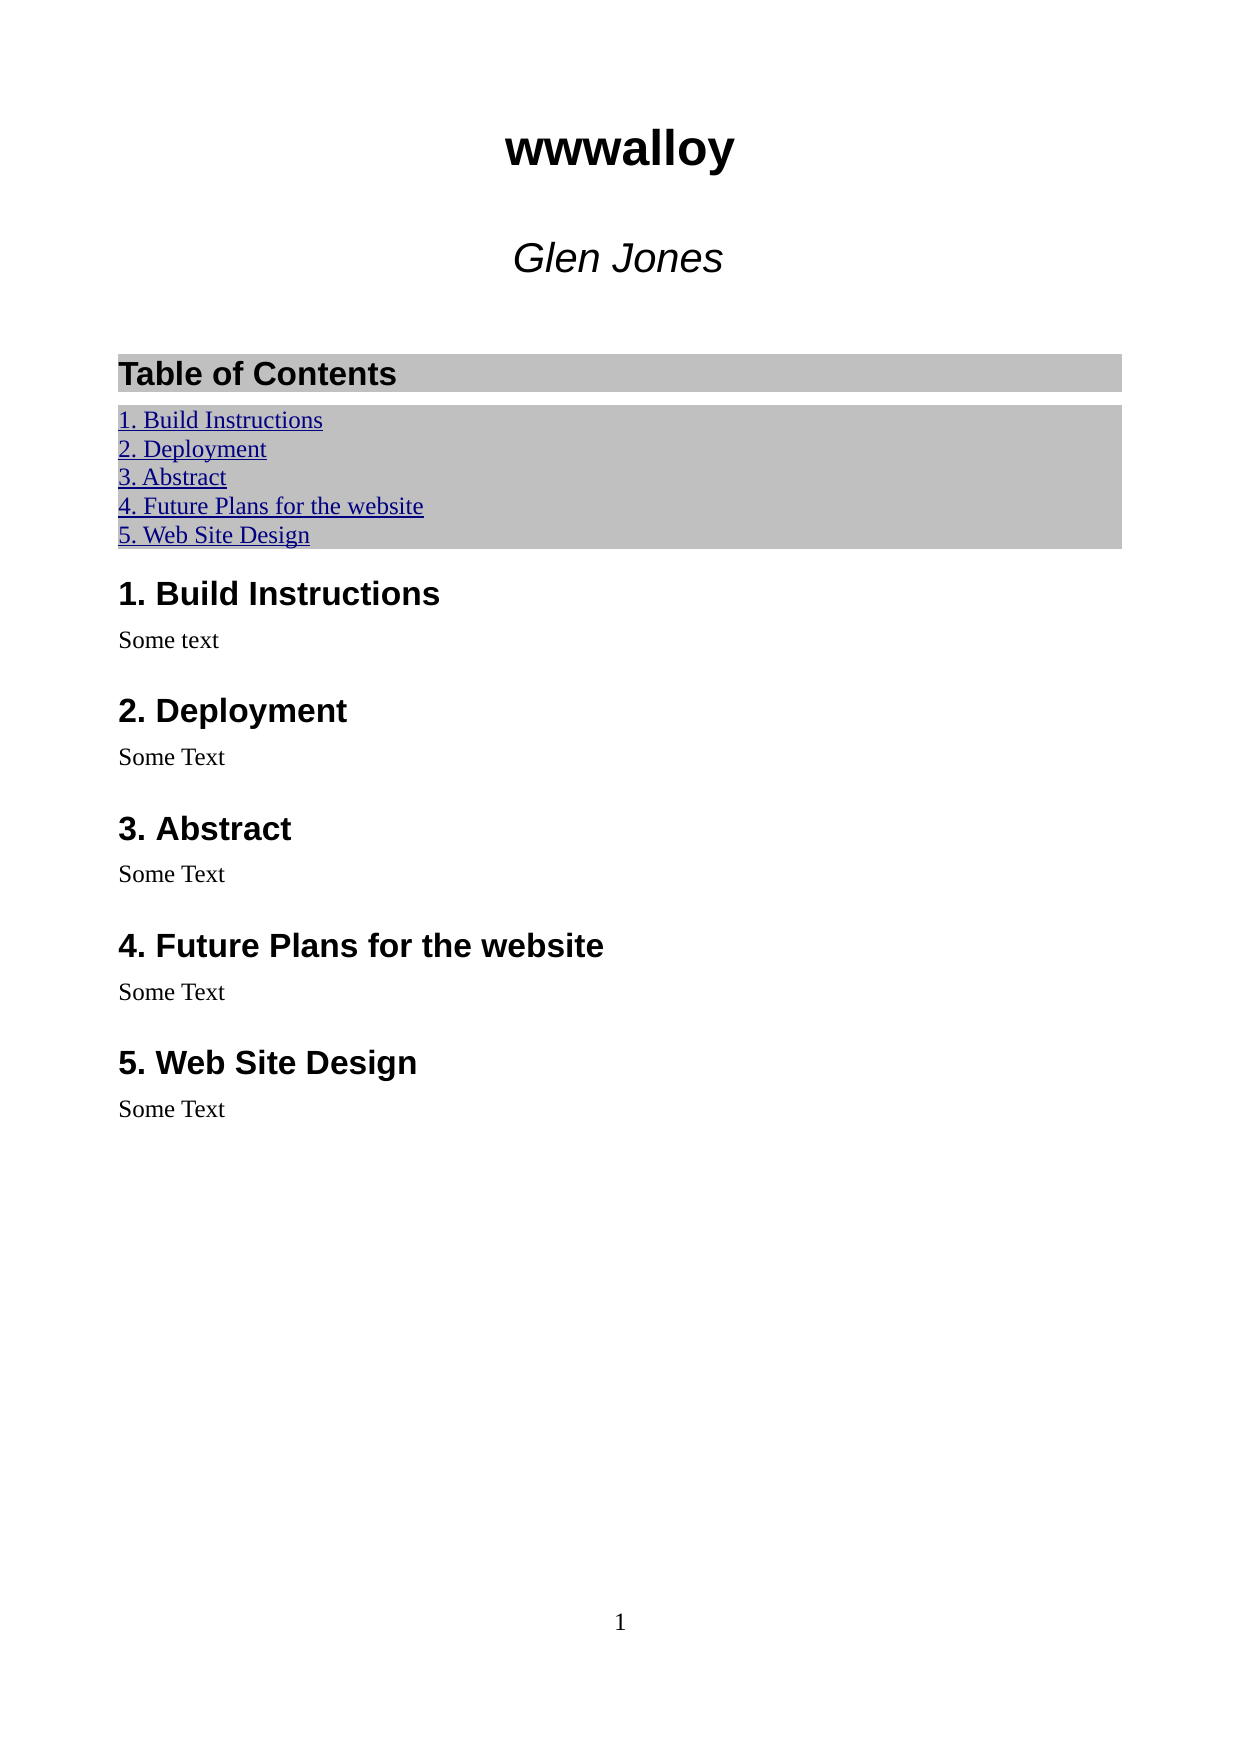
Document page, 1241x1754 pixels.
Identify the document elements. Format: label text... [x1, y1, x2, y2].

subtitle Table of Contents [118, 354, 1122, 392]
subtitle Build Instructions [118, 574, 1122, 612]
text Some Text [118, 859, 1122, 888]
text 4. Future Plans for the website [118, 491, 1122, 520]
text 1. Build Instructions [118, 405, 1122, 434]
subtitle Future Plans for the website [118, 926, 1122, 964]
text Some Text [118, 1094, 1122, 1123]
title wwwalloy [118, 118, 1122, 176]
text 5. Web Site Design [118, 520, 1122, 549]
subtitle Glen Jones [118, 233, 1122, 281]
subtitle Abstract [118, 808, 1122, 847]
text 2. Deployment [118, 434, 1122, 462]
text Some Text [118, 977, 1122, 1006]
subtitle Web Site Design [118, 1043, 1122, 1082]
text 3. Abstract [118, 462, 1122, 491]
text Some Text [118, 742, 1122, 771]
text Some text [118, 625, 1122, 653]
subtitle Deployment [118, 691, 1122, 730]
